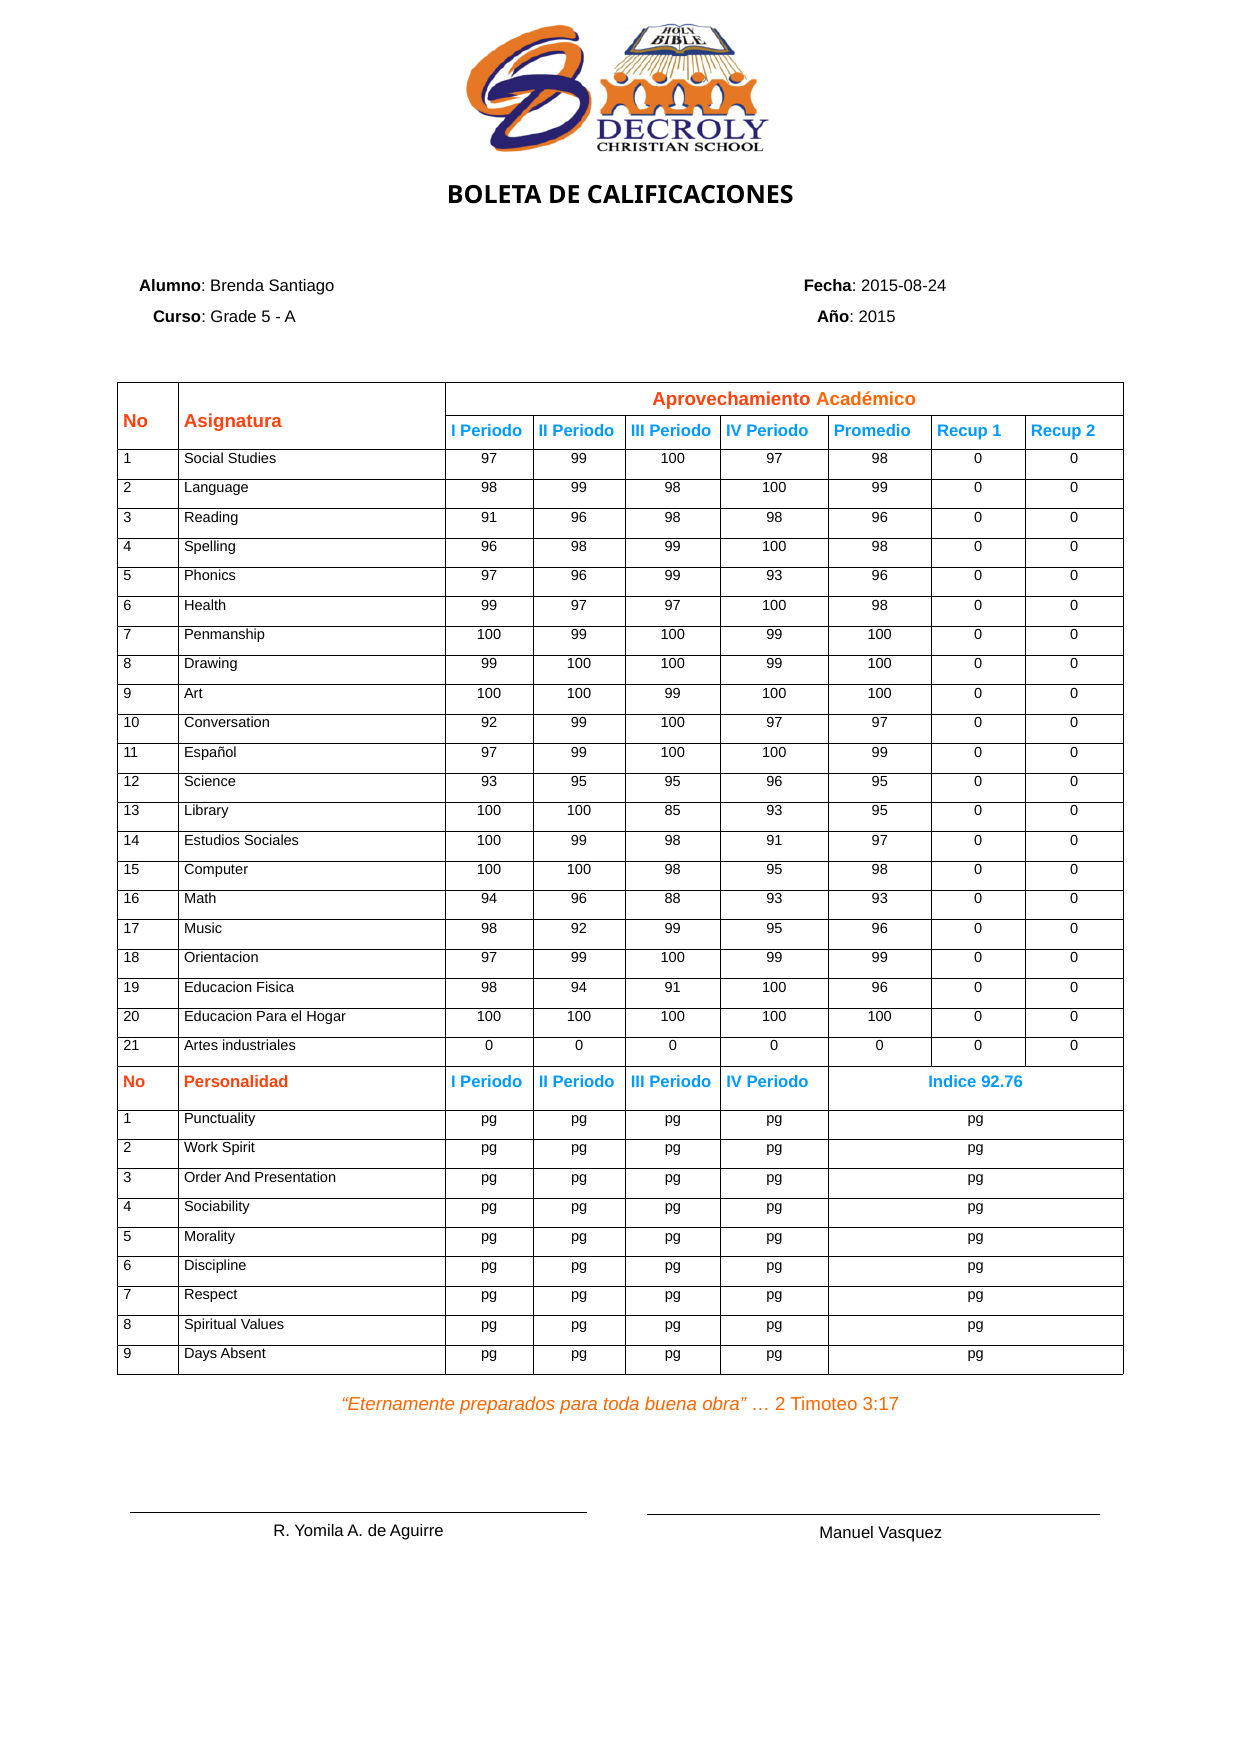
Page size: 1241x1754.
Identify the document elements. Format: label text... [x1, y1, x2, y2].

table_cell 0 [932, 715, 1025, 743]
table_cell pg [626, 1287, 720, 1315]
table_cell 99 [626, 539, 720, 567]
table_cell pg [446, 1346, 533, 1374]
table_cell 0 [1026, 568, 1123, 596]
table_cell 0 [1026, 627, 1123, 655]
table_header 0 [932, 450, 1025, 479]
text Fecha: 2015-08-24 [803, 275, 1100, 294]
table_cell 9 [118, 685, 178, 714]
table_cell pg [721, 1228, 828, 1256]
table_cell pg [534, 1169, 625, 1198]
table_cell pg [626, 1316, 720, 1344]
table_cell 0 [1026, 480, 1123, 508]
table_cell pg [829, 1287, 1123, 1315]
table_cell 99 [534, 715, 625, 743]
table_header 100 [626, 450, 720, 479]
table_cell Español [179, 744, 445, 772]
table_cell 100 [534, 862, 625, 890]
table_cell 99 [446, 597, 533, 626]
table_cell 99 [626, 685, 720, 714]
table_cell 3 [118, 1169, 178, 1198]
table_header 1 [118, 450, 178, 479]
table_cell 98 [534, 539, 625, 567]
table_cell 96 [829, 509, 931, 537]
table_cell pg [626, 1111, 720, 1139]
table_cell 0 [1026, 597, 1123, 626]
table_cell 97 [721, 715, 828, 743]
table_cell pg [829, 1111, 1123, 1139]
table_cell 9 [118, 1346, 178, 1374]
table_cell 85 [626, 803, 720, 831]
table_cell pg [446, 1316, 533, 1344]
table_cell 0 [1026, 715, 1123, 743]
table_cell 96 [829, 920, 931, 949]
table_cell 99 [446, 656, 533, 684]
table_cell 95 [721, 920, 828, 949]
table_cell 97 [829, 832, 931, 861]
table_cell Penmanship [179, 627, 445, 655]
table_cell 95 [626, 774, 720, 802]
table_cell pg [446, 1169, 533, 1198]
table_cell 0 [1026, 744, 1123, 772]
table_cell III Periodo [626, 416, 720, 449]
table_cell 100 [446, 1009, 533, 1037]
table_cell 100 [626, 744, 720, 772]
table_cell 97 [626, 597, 720, 626]
table_cell 100 [446, 627, 533, 655]
table_header I Periodo [446, 1067, 533, 1109]
table_cell 100 [626, 1009, 720, 1037]
table_cell Sociability [179, 1199, 445, 1227]
table_cell 99 [721, 950, 828, 978]
table_cell 100 [721, 539, 828, 567]
table_cell 100 [721, 685, 828, 714]
table_cell pg [829, 1228, 1123, 1256]
table_cell 0 [1026, 539, 1123, 567]
table_cell I Periodo [446, 416, 533, 449]
table_cell 100 [534, 685, 625, 714]
table_cell Spelling [179, 539, 445, 567]
table_cell 95 [721, 862, 828, 890]
table_cell Artes industriales [179, 1038, 445, 1066]
table_cell pg [829, 1316, 1123, 1344]
table_cell 95 [829, 803, 931, 831]
table_cell 93 [721, 803, 828, 831]
table_cell pg [721, 1169, 828, 1198]
table_cell 98 [721, 509, 828, 537]
table_cell pg [721, 1287, 828, 1315]
table_cell 95 [829, 774, 931, 802]
table_cell 0 [446, 1038, 533, 1066]
table_cell 100 [626, 715, 720, 743]
table_cell 5 [118, 568, 178, 596]
table_cell 0 [932, 920, 1025, 949]
table_cell pg [626, 1140, 720, 1168]
table_cell 8 [118, 656, 178, 684]
table_cell Respect [179, 1287, 445, 1315]
table_cell 100 [721, 744, 828, 772]
table_cell 98 [626, 480, 720, 508]
table_cell 1 [118, 1111, 178, 1139]
table_cell 0 [932, 891, 1025, 919]
table_cell 98 [446, 480, 533, 508]
table_cell 0 [932, 480, 1025, 508]
table_cell 0 [932, 774, 1025, 802]
table_cell pg [534, 1228, 625, 1256]
table_cell pg [446, 1228, 533, 1256]
table_cell Art [179, 685, 445, 714]
table_cell pg [534, 1140, 625, 1168]
table_cell 100 [446, 862, 533, 890]
table_cell 2 [118, 480, 178, 508]
table_cell Drawing [179, 656, 445, 684]
table_cell 0 [932, 568, 1025, 596]
table_cell pg [829, 1140, 1123, 1168]
table_cell 10 [118, 715, 178, 743]
table_cell pg [446, 1257, 533, 1286]
table_header IV Periodo [721, 1067, 828, 1109]
table_cell pg [626, 1228, 720, 1256]
table_cell 99 [721, 656, 828, 684]
table_cell 92 [446, 715, 533, 743]
table_cell 100 [626, 627, 720, 655]
table_header Personalidad [179, 1067, 445, 1109]
table_cell pg [721, 1257, 828, 1286]
text Año: 2015 [803, 307, 1100, 326]
table_cell 99 [534, 950, 625, 978]
table_cell pg [534, 1287, 625, 1315]
table_cell 93 [446, 774, 533, 802]
table_header Social Studies [179, 450, 445, 479]
table_cell 99 [829, 480, 931, 508]
table_cell 15 [118, 862, 178, 890]
table_cell Reading [179, 509, 445, 537]
table_cell 5 [118, 1228, 178, 1256]
table_cell Language [179, 480, 445, 508]
table_cell 0 [932, 656, 1025, 684]
table_cell 0 [932, 509, 1025, 537]
table_cell 6 [118, 597, 178, 626]
table_cell pg [721, 1346, 828, 1374]
table_cell Spiritual Values [179, 1316, 445, 1344]
table_cell 14 [118, 832, 178, 861]
table_cell 91 [626, 979, 720, 1007]
picture [453, 15, 788, 169]
table_cell 96 [534, 568, 625, 596]
table_cell Orientacion [179, 950, 445, 978]
table_cell 0 [932, 744, 1025, 772]
table_cell Days Absent [179, 1346, 445, 1374]
table_header III Periodo [626, 1067, 720, 1109]
table_header Aprovechamiento Académico [446, 383, 1123, 415]
table_cell 6 [118, 1257, 178, 1286]
table_header 99 [534, 450, 625, 479]
table_cell 0 [932, 803, 1025, 831]
table_cell 100 [446, 685, 533, 714]
table_cell pg [626, 1169, 720, 1198]
table_cell Educacion Para el Hogar [179, 1009, 445, 1037]
table_cell Estudios Sociales [179, 832, 445, 861]
table_cell 100 [626, 950, 720, 978]
text Alumno: Brenda Santiago [139, 275, 554, 294]
table_cell 100 [829, 656, 931, 684]
table_cell 100 [721, 979, 828, 1007]
table_cell 0 [932, 597, 1025, 626]
table_cell 0 [932, 862, 1025, 890]
table_cell 13 [118, 803, 178, 831]
table_cell 99 [829, 950, 931, 978]
table_cell Library [179, 803, 445, 831]
table_cell 100 [534, 1009, 625, 1037]
table_cell pg [721, 1140, 828, 1168]
table_cell 94 [534, 979, 625, 1007]
table_cell Health [179, 597, 445, 626]
table_cell pg [446, 1199, 533, 1227]
table_cell pg [534, 1346, 625, 1374]
table_cell 100 [534, 803, 625, 831]
table_cell 18 [118, 950, 178, 978]
table_cell pg [626, 1199, 720, 1227]
table_cell 0 [829, 1038, 931, 1066]
table_cell 91 [721, 832, 828, 861]
table_cell 97 [446, 744, 533, 772]
table_cell 98 [829, 539, 931, 567]
table_cell 0 [932, 832, 1025, 861]
table_cell 7 [118, 1287, 178, 1315]
table_cell 98 [626, 862, 720, 890]
table_header Asignatura [179, 383, 445, 449]
table_cell 96 [446, 539, 533, 567]
table_cell 93 [721, 568, 828, 596]
table_cell 93 [829, 891, 931, 919]
table_cell 0 [932, 685, 1025, 714]
table_cell 4 [118, 539, 178, 567]
table_cell 100 [626, 656, 720, 684]
table_cell 0 [1026, 950, 1123, 978]
table_cell 0 [932, 950, 1025, 978]
table_cell 93 [721, 891, 828, 919]
table_cell pg [721, 1199, 828, 1227]
table_cell Punctuality [179, 1111, 445, 1139]
table_cell pg [534, 1111, 625, 1139]
table_cell 100 [829, 685, 931, 714]
table_cell 0 [1026, 862, 1123, 890]
table_cell 96 [829, 568, 931, 596]
table_cell pg [446, 1140, 533, 1168]
table_cell 98 [446, 979, 533, 1007]
table_cell 98 [446, 920, 533, 949]
text Curso: Grade 5 - A [139, 307, 554, 326]
table_cell Promedio [829, 416, 931, 449]
table_cell 0 [932, 979, 1025, 1007]
text BOLETA DE CALIFICACIONES [118, 176, 1122, 210]
table_cell Phonics [179, 568, 445, 596]
table_cell 88 [626, 891, 720, 919]
table_cell Science [179, 774, 445, 802]
table_cell 99 [534, 627, 625, 655]
table_cell 100 [534, 656, 625, 684]
table_cell 0 [1026, 656, 1123, 684]
table_cell 100 [446, 832, 533, 861]
table_cell 100 [721, 1009, 828, 1037]
table_cell pg [829, 1257, 1123, 1286]
table_header No [118, 1067, 178, 1109]
table_cell 0 [1026, 920, 1123, 949]
text “Eternamente preparados para toda buena obra” … 2 Timoteo 3:17 [118, 1393, 1122, 1415]
table_cell 99 [534, 744, 625, 772]
table_cell Morality [179, 1228, 445, 1256]
table_cell 97 [534, 597, 625, 626]
table_cell 2 [118, 1140, 178, 1168]
table_header 97 [446, 450, 533, 479]
table_cell 96 [534, 891, 625, 919]
table_cell 3 [118, 509, 178, 537]
table_cell 4 [118, 1199, 178, 1227]
table_cell pg [626, 1257, 720, 1286]
table_cell II Periodo [534, 416, 625, 449]
table_header 98 [829, 450, 931, 479]
table_cell Educacion Fisica [179, 979, 445, 1007]
table_cell 21 [118, 1038, 178, 1066]
table_cell 0 [1026, 832, 1123, 861]
table_cell pg [721, 1316, 828, 1344]
table_cell 100 [721, 597, 828, 626]
table_cell 0 [932, 1038, 1025, 1066]
table_cell 91 [446, 509, 533, 537]
table_cell 98 [626, 832, 720, 861]
table_cell 100 [829, 1009, 931, 1037]
table_cell 99 [626, 568, 720, 596]
table_cell Recup 2 [1026, 416, 1123, 449]
table_cell 94 [446, 891, 533, 919]
table_cell 0 [932, 1009, 1025, 1037]
table_cell Music [179, 920, 445, 949]
table_cell 99 [721, 627, 828, 655]
table_cell pg [446, 1287, 533, 1315]
table_cell 0 [1026, 1009, 1123, 1037]
table_cell 98 [829, 597, 931, 626]
table_cell pg [829, 1346, 1123, 1374]
table_cell 100 [721, 480, 828, 508]
table_cell 0 [626, 1038, 720, 1066]
table_cell 98 [626, 509, 720, 537]
table_cell 0 [1026, 685, 1123, 714]
table_cell Work Spirit [179, 1140, 445, 1168]
table_cell 0 [721, 1038, 828, 1066]
table_cell pg [446, 1111, 533, 1139]
table_cell 100 [446, 803, 533, 831]
table_header No [118, 383, 178, 449]
table_cell Order And Presentation [179, 1169, 445, 1198]
table_cell 0 [1026, 891, 1123, 919]
table_cell 0 [1026, 774, 1123, 802]
table_cell 100 [829, 627, 931, 655]
table_cell 97 [446, 568, 533, 596]
table_cell 98 [829, 862, 931, 890]
table_cell 99 [534, 480, 625, 508]
table_cell 19 [118, 979, 178, 1007]
table_cell 0 [1026, 1038, 1123, 1066]
table_cell 99 [534, 832, 625, 861]
table_header 0 [1026, 450, 1123, 479]
table_cell 96 [534, 509, 625, 537]
table_cell Recup 1 [932, 416, 1025, 449]
table_cell pg [829, 1169, 1123, 1198]
table_cell 16 [118, 891, 178, 919]
table_cell 97 [829, 715, 931, 743]
table_cell 0 [534, 1038, 625, 1066]
table_cell pg [534, 1257, 625, 1286]
table_cell 20 [118, 1009, 178, 1037]
table_cell IV Periodo [721, 416, 828, 449]
table_cell 97 [446, 950, 533, 978]
table_cell 0 [1026, 509, 1123, 537]
table_cell Discipline [179, 1257, 445, 1286]
table_cell Conversation [179, 715, 445, 743]
table_cell pg [829, 1199, 1123, 1227]
table_cell 96 [721, 774, 828, 802]
text Manuel Vasquez [656, 1523, 1091, 1542]
table_cell pg [721, 1111, 828, 1139]
table_cell 0 [932, 539, 1025, 567]
table_cell 99 [626, 920, 720, 949]
table_cell 12 [118, 774, 178, 802]
table_cell Math [179, 891, 445, 919]
table_cell 95 [534, 774, 625, 802]
table_cell 92 [534, 920, 625, 949]
table_cell 0 [1026, 803, 1123, 831]
table_header II Periodo [534, 1067, 625, 1109]
table_cell 11 [118, 744, 178, 772]
table_cell 96 [829, 979, 931, 1007]
text R. Yomila A. de Aguirre [139, 1521, 578, 1540]
table_cell 0 [932, 627, 1025, 655]
table_cell 7 [118, 627, 178, 655]
table_cell pg [626, 1346, 720, 1374]
table_cell Computer [179, 862, 445, 890]
table_header Indice 92.76 [829, 1067, 1123, 1109]
table_cell pg [534, 1199, 625, 1227]
table_cell 8 [118, 1316, 178, 1344]
table_cell 17 [118, 920, 178, 949]
table_cell pg [534, 1316, 625, 1344]
table_cell 0 [1026, 979, 1123, 1007]
table_cell 99 [829, 744, 931, 772]
table_header 97 [721, 450, 828, 479]
